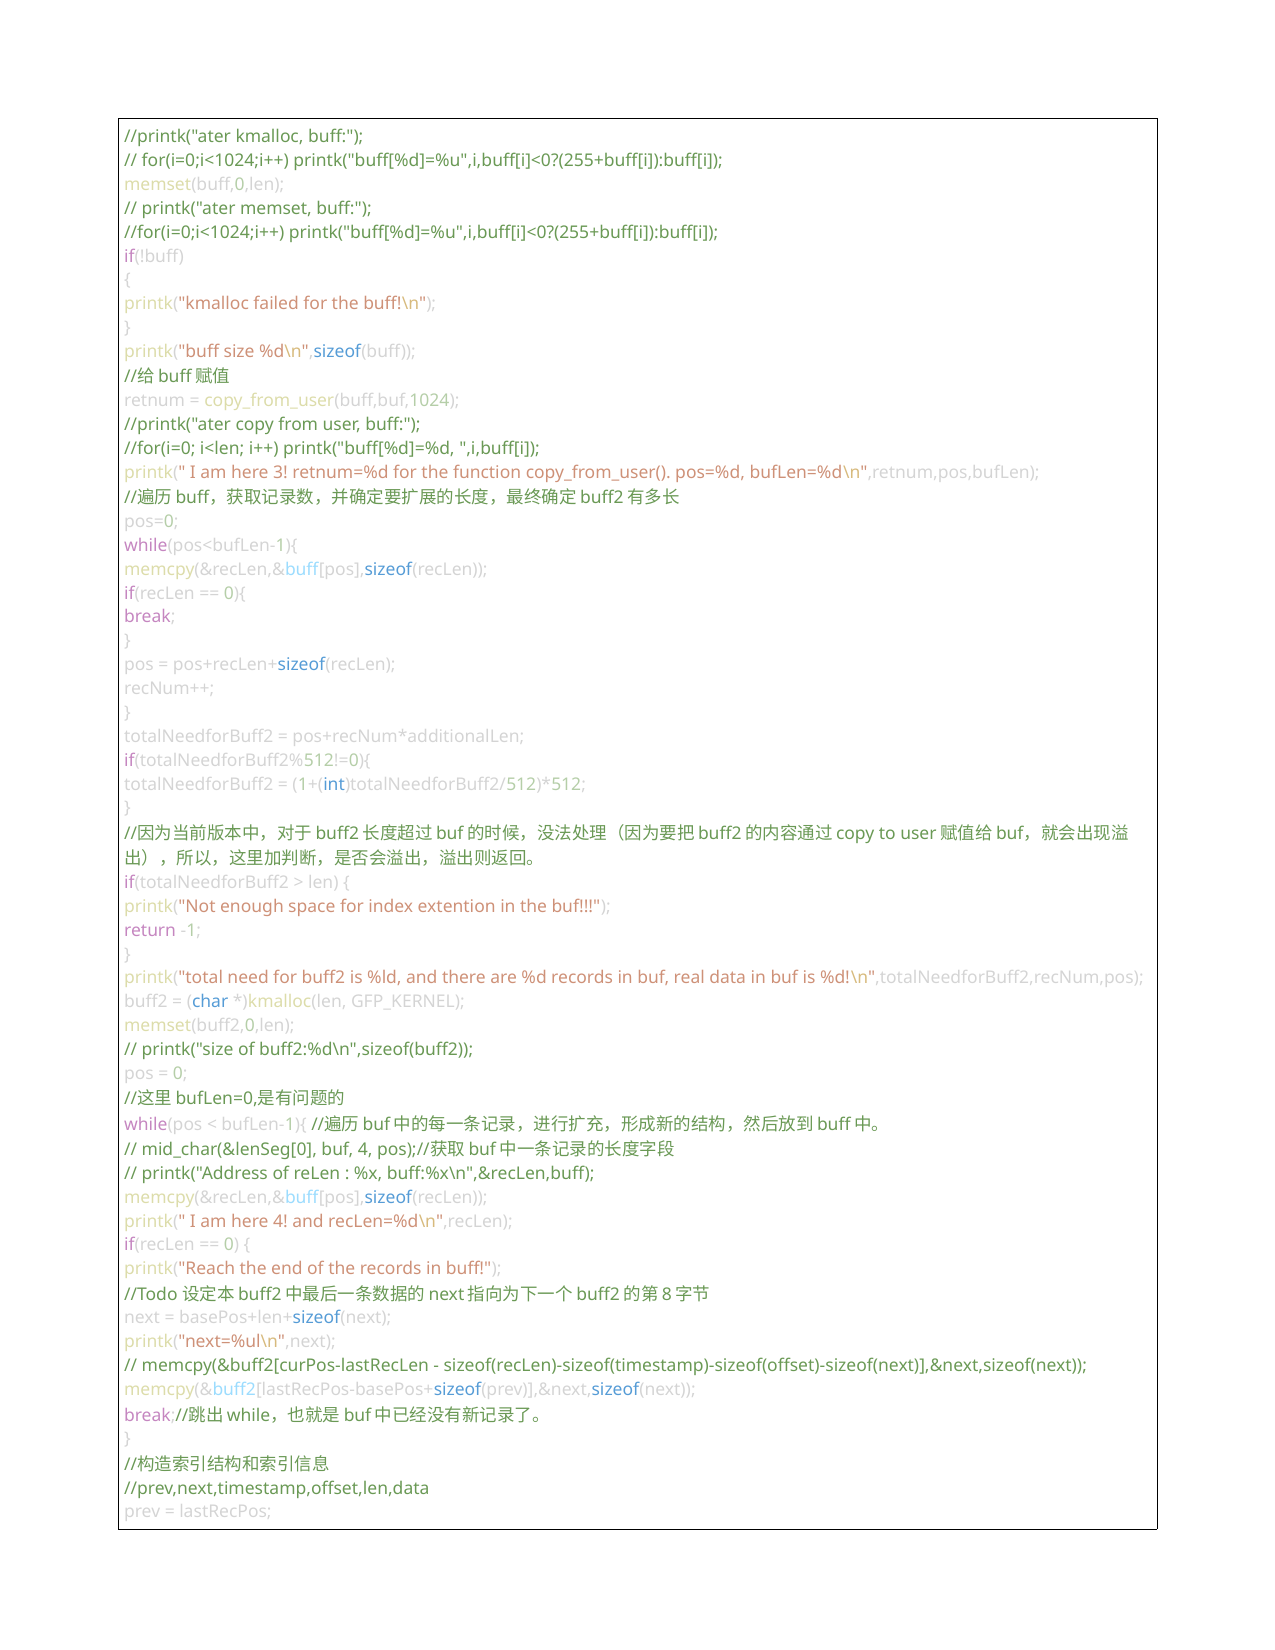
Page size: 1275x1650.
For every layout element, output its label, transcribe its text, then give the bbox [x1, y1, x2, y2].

table_header //printk("ater kmalloc, buff:"); // for(i=0;i<1024;i++) printk("buff[%d]=%u",i,buff[i]<0?(255+buff[i]):buff[i]); memset(buff,0,len); // printk("ater memset, buff:"); //for(i=0;i<1024;i++) printk("buff[%d]=%u",i,buff[i]<0?(255+buff[i]):buff[i]); if(!buff) { printk("kmalloc failed for the buff!\n"); } printk("buff size %d\n",sizeof(buff)); //给buff赋值 retnum = copy_from_user(buff,buf,1024); //printk("ater copy from user, buff:"); //for(i=0; i<len; i++) printk("buff[%d]=%d, ",i,buff[i]); printk(" I am here 3! retnum=%d for the function copy_from_user(). pos=%d, bufLen=%d\n",retnum,pos,bufLen); //遍历buff，获取记录数，并确定要扩展的长度，最终确定buff2有多长 pos=0; while(pos<bufLen-1){ memcpy(&recLen,&buff[pos],sizeof(recLen)); if(recLen == 0){ break; } pos = pos+recLen+sizeof(recLen); recNum++; } totalNeedforBuff2 = pos+recNum*additionalLen; if(totalNeedforBuff2%512!=0){ totalNeedforBuff2 = (1+(int)totalNeedforBuff2/512)*512; } //因为当前版本中，对于buff2长度超过buf的时候，没法处理（因为要把buff2的内容通过copy to user赋值给buf，就会出现溢出），所以，这里加判断，是否会溢出，溢出则返回。 if(totalNeedforBuff2 > len) { printk("Not enough space for index extention in the buf!!!"); return -1; } printk("total need for buff2 is %ld, and there are %d records in buf, real data in buf is %d!\n",totalNeedforBuff2,recNum,pos); buff2 = (char *)kmalloc(len, GFP_KERNEL); memset(buff2,0,len); // printk("size of buff2:%d\n",sizeof(buff2)); pos = 0; //这里bufLen=0,是有问题的 while(pos < bufLen-1){ //遍历buf中的每一条记录，进行扩充，形成新的结构，然后放到buff中。 // mid_char(&lenSeg[0], buf, 4, pos);//获取buf中一条记录的长度字段 // printk("Address of reLen : %x, buff:%x\n",&recLen,buff); memcpy(&recLen,&buff[pos],sizeof(recLen)); printk(" I am here 4! and recLen=%d\n",recLen); if(recLen == 0) { printk("Reach the end of the records in buff!"); //Todo 设定本buff2中最后一条数据的next指向为下一个buff2的第8字节 next = basePos+len+sizeof(next); printk("next=%ul\n",next); // memcpy(&buff2[curPos-lastRecLen - sizeof(recLen)-sizeof(timestamp)-sizeof(offset)-sizeof(next)],&next,sizeof(next)); memcpy(&buff2[lastRecPos-basePos+sizeof(prev)],&next,sizeof(next)); break;//跳出while，也就是buf中已经没有新记录了。 } //构造索引结构和索引信息 //prev,next,timestamp,offset,len,data prev = lastRecPos; [119, 119, 1157, 1529]
